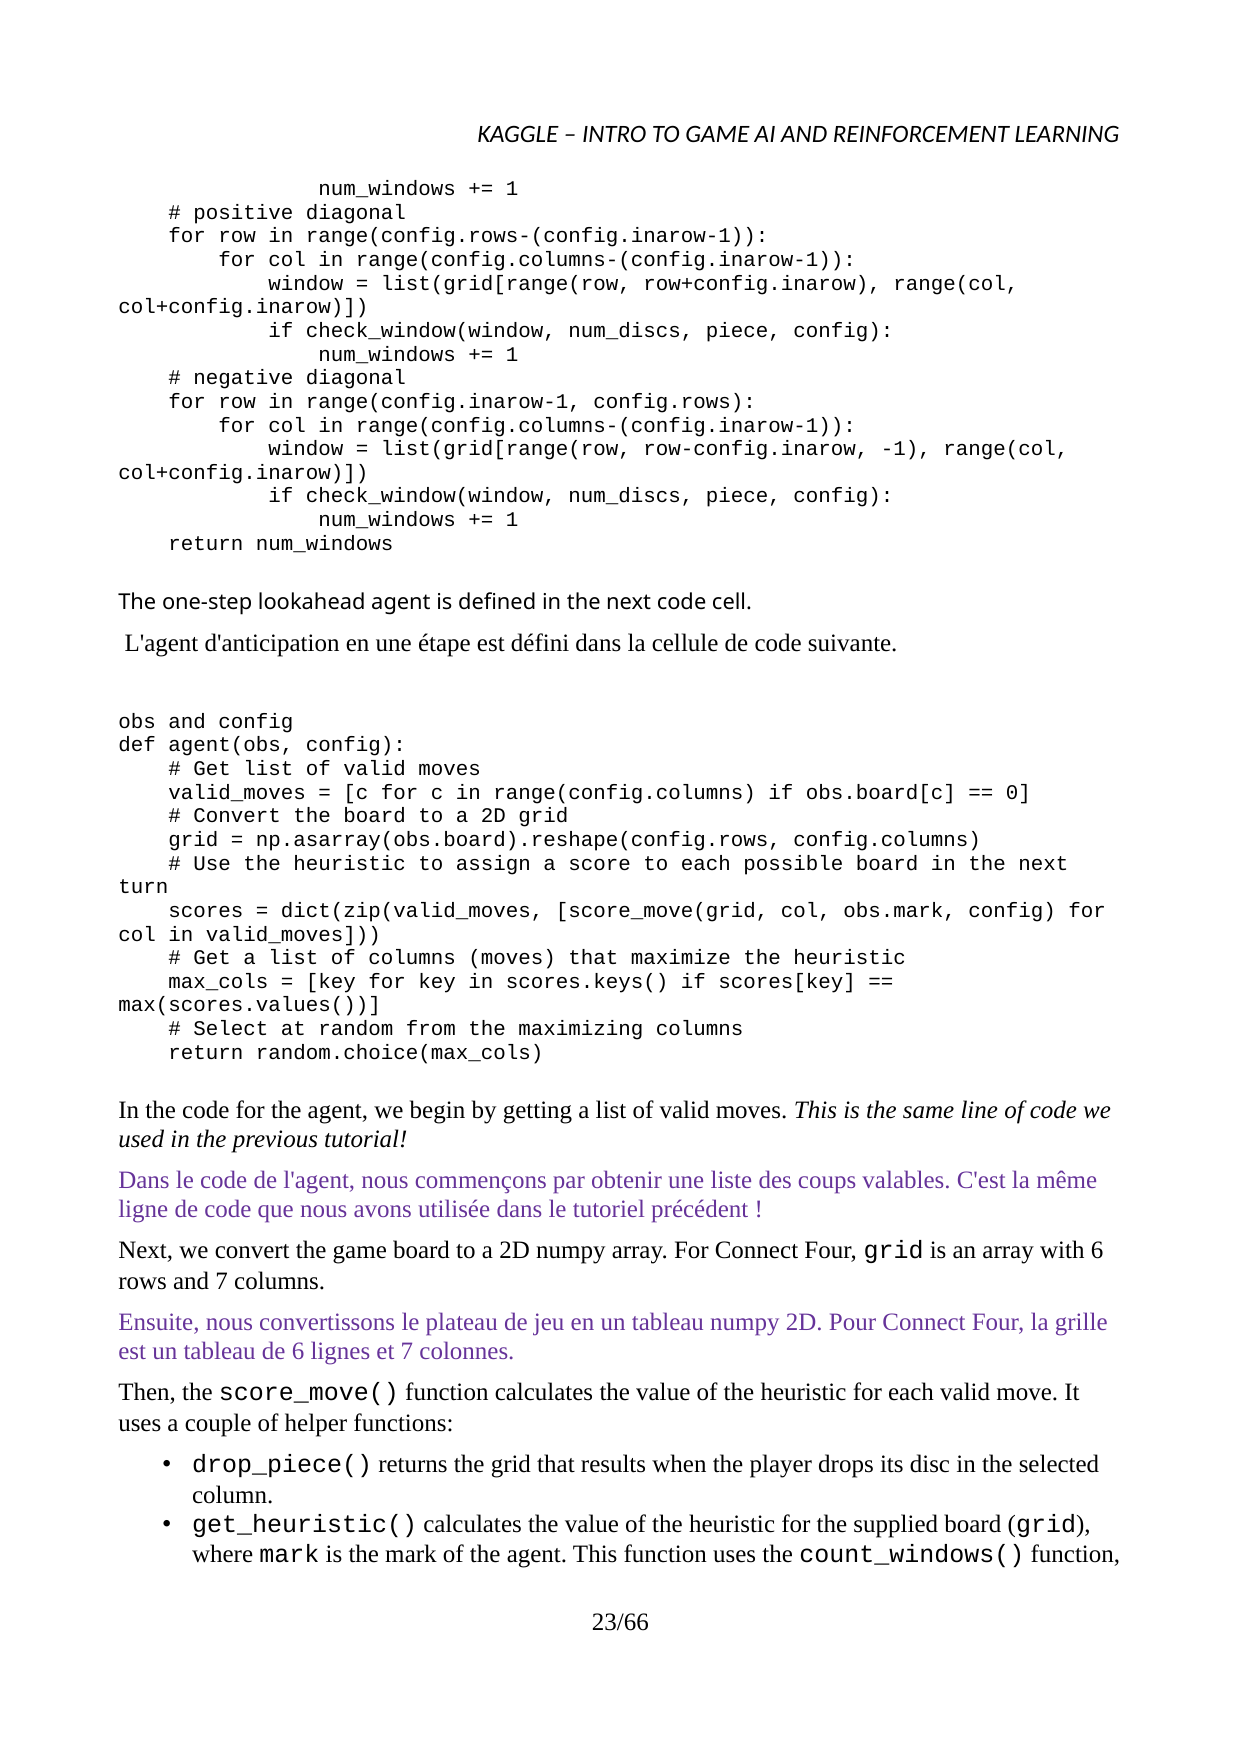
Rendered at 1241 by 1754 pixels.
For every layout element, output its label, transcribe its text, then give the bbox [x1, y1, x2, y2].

text num_windows += 1 [118, 178, 1122, 202]
text valid_moves = [c for c in range(config.columns) if obs.board[c] == 0] [118, 782, 1122, 805]
text for col in range(config.columns-(config.inarow-1)): [118, 414, 1122, 438]
text # positive diagonal [118, 202, 1122, 225]
text window = list(grid[range(row, row-config.inarow, -1), range(col, col+config.inarow)]) [118, 438, 1122, 486]
list get_heuristic() calculates the value of the heuristic for the supplied board (grid), where mark is the mark of the agent. This function uses the count_windows() function, [162, 1509, 1122, 1570]
text max_cols = [key for key in scores.keys() if scores[key] == max(scores.values())] [118, 971, 1122, 1018]
text for col in range(config.columns-(config.inarow-1)): [118, 249, 1122, 273]
list drop_piece() returns the grid that results when the player drops its disc in the selected column. [162, 1449, 1122, 1509]
text if check_window(window, num_discs, piece, config): [118, 320, 1122, 344]
text def agent(obs, config): [118, 734, 1122, 758]
text grid = np.asarray(obs.board).reshape(config.rows, config.columns) [118, 829, 1122, 853]
text # Select at random from the maximizing columns [118, 1018, 1122, 1042]
text In the code for the agent, we begin by getting a list of valid moves. This is the same line of code we used in the previous tutorial! [118, 1095, 1122, 1152]
text Ensuite, nous convertissons le plateau de jeu en un tableau numpy 2D. Pour Connect Four, la grille est un tableau de 6 lignes et 7 colonnes. [118, 1307, 1122, 1364]
text for row in range(config.inarow-1, config.rows): [118, 391, 1122, 414]
text Next, we convert the game board to a 2D numpy array. For Connect Four, grid is an array with 6 rows and 7 columns. [118, 1235, 1122, 1294]
text # Get list of valid moves [118, 758, 1122, 782]
text return random.choice(max_cols) [118, 1042, 1122, 1065]
text obs and config [118, 711, 1122, 734]
text Dans le code de l'agent, nous commençons par obtenir une liste des coups valables. C'est la même ligne de code que nous avons utilisée dans le tutoriel précédent ! [118, 1165, 1122, 1222]
text window = list(grid[range(row, row+config.inarow), range(col, col+config.inarow)]) [118, 273, 1122, 320]
text num_windows += 1 [118, 344, 1122, 367]
text scores = dict(zip(valid_moves, [score_move(grid, col, obs.mark, config) for col in valid_moves])) [118, 900, 1122, 947]
text for row in range(config.rows-(config.inarow-1)): [118, 225, 1122, 249]
text # Get a list of columns (moves) that maximize the heuristic [118, 947, 1122, 971]
text The one-step lookahead agent is defined in the next code cell. [118, 586, 1122, 616]
text # Convert the board to a 2D grid [118, 805, 1122, 829]
text # Use the heuristic to assign a score to each possible board in the next turn [118, 853, 1122, 900]
text L'agent d'anticipation en une étape est défini dans la cellule de code suivante. [118, 628, 1122, 657]
text # negative diagonal [118, 367, 1122, 391]
text num_windows += 1 [118, 509, 1122, 533]
text return num_windows [118, 533, 1122, 556]
text if check_window(window, num_discs, piece, config): [118, 486, 1122, 509]
text Then, the score_move() function calculates the value of the heuristic for each valid move. It uses a couple of helper functions: [118, 1377, 1122, 1437]
